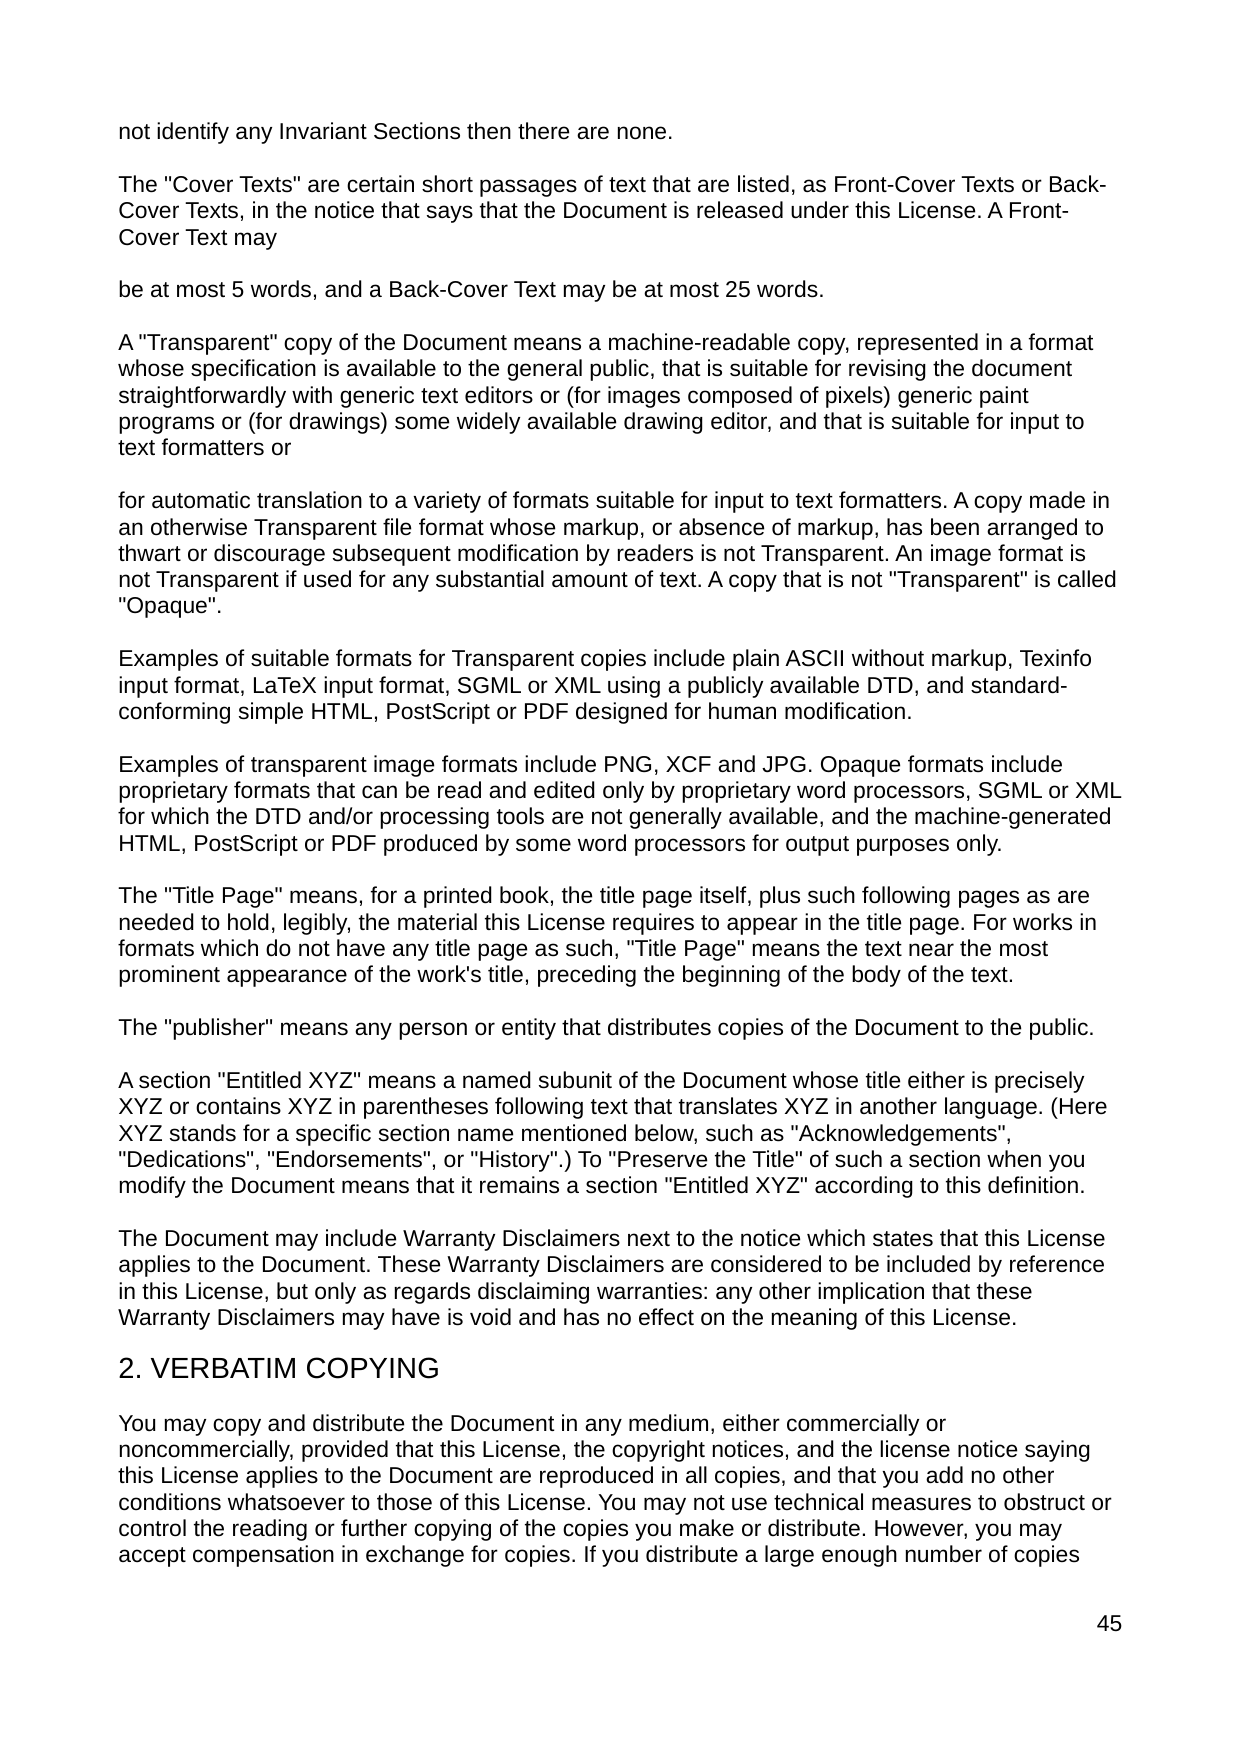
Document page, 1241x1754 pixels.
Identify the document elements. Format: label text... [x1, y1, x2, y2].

text be at most 5 words, and a Back-Cover Text may be at most 25 words. [118, 262, 1122, 303]
text A "Transparent" copy of the Document means a machine-readable copy, represented in a format whose specification is available to the general public, that is suitable for revising the document straightforwardly with generic text editors or (for images composed of pixels) generic paint programs or (for drawings) some widely available drawing editor, and that is suitable for input to text formatters or [118, 314, 1122, 461]
text Examples of transparent image formats include PNG, XCF and JPG. Opaque formats include proprietary formats that can be read and edited only by proprietary word processors, SGML or XML for which the DTD and/or processing tools are not generally available, and the machine-generated HTML, PostScript or PDF produced by some word processors for output purposes only. [118, 736, 1122, 856]
text not identify any Invariant Sections then there are none. [118, 118, 1122, 144]
text The "publisher" means any person or entity that distributes copies of the Document to the public. [118, 999, 1122, 1041]
text 2. VERBATIM COPYING [118, 1342, 1122, 1384]
text for automatic translation to a variety of formats suitable for input to text formatters. A copy made in an otherwise Transparent file format whose markup, or absence of markup, has been arranged to thwart or discourage subsequent modification by readers is not Transparent. An image format is not Transparent if used for any substantial amount of text. A copy that is not "Transparent" is called "Opaque". [118, 472, 1122, 619]
text The "Title Page" means, for a printed book, the title page itself, plus such following pages as are needed to hold, legibly, the material this License requires to appear in the title page. For works in formats which do not have any title page as such, "Title Page" means the text near the most prominent appearance of the work's title, preceding the beginning of the body of the text. [118, 868, 1122, 988]
text Examples of suitable formats for Transparent copies include plain ASCII without markup, Texinfo input format, LaTeX input format, SGML or XML using a publicly available DTD, and standard-conforming simple HTML, PostScript or PDF designed for human modification. [118, 631, 1122, 724]
text You may copy and distribute the Document in any medium, either commercially or noncommercially, provided that this License, the copyright notices, and the license notice saying this License applies to the Document are reproduced in all copies, and that you add no other conditions whatsoever to those of this License. You may not use technical measures to obstruct or control the reading or further copying of the copies you make or distribute. However, you may accept compensation in exchange for copies. If you distribute a large enough number of copies [118, 1396, 1122, 1568]
text The "Cover Texts" are certain short passages of text that are listed, as Front-Cover Texts or Back-Cover Texts, in the notice that says that the Document is released under this License. A Front-Cover Text may [118, 156, 1122, 250]
text The Document may include Warranty Disclaimers next to the notice which states that this License applies to the Document. These Warranty Disclaimers are considered to be included by reference in this License, but only as regards disclaiming warranties: any other implication that these Warranty Disclaimers may have is void and has no effect on the meaning of this License. [118, 1210, 1122, 1330]
text A section "Entitled XYZ" means a named subunit of the Document whose title either is precisely XYZ or contains XYZ in parentheses following text that translates XYZ in another language. (Here XYZ stands for a specific section name mentioned below, such as "Acknowledgements", "Dedications", "Endorsements", or "History".) To "Preserve the Title" of such a section when you modify the Document means that it remains a section "Entitled XYZ" according to this definition. [118, 1052, 1122, 1199]
